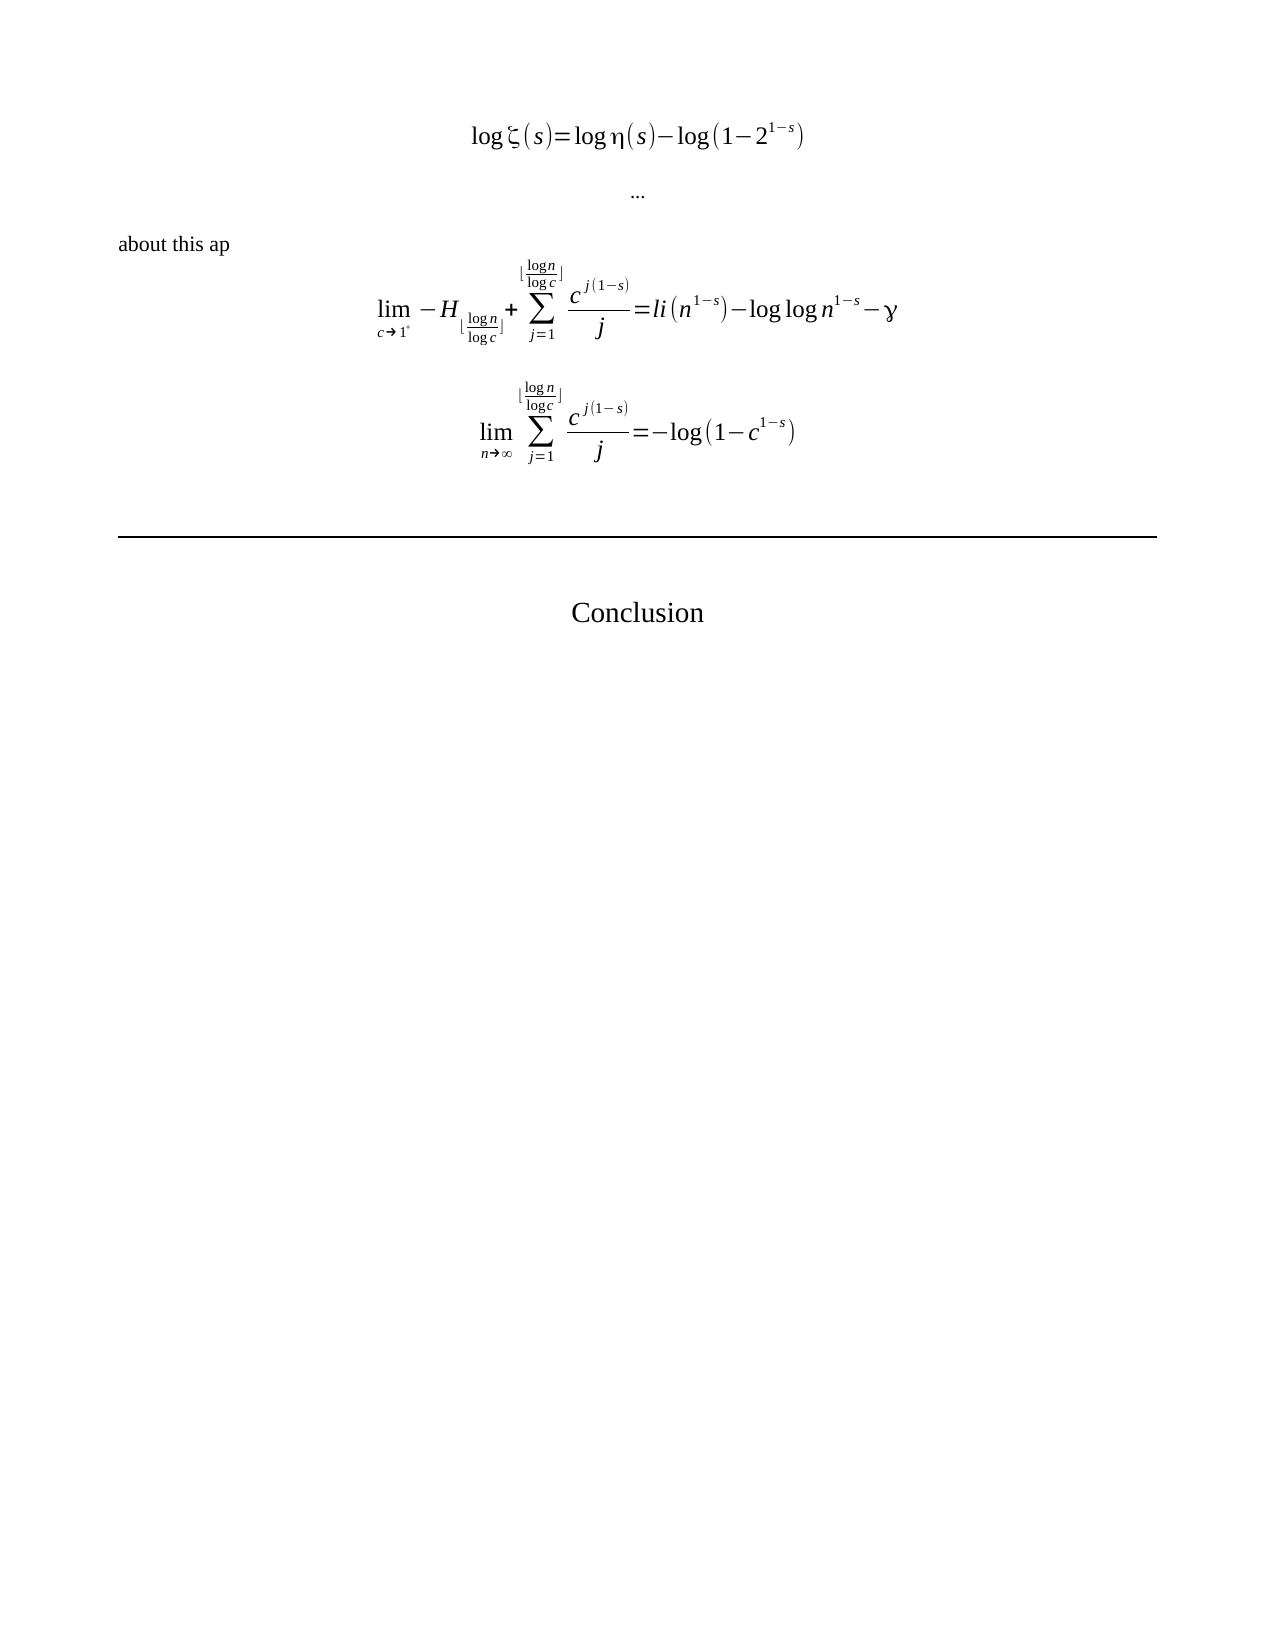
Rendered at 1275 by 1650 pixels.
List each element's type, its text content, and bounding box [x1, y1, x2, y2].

text about this ap [118, 231, 1157, 256]
text ... [118, 179, 1157, 203]
text Conclusion [118, 595, 1157, 628]
